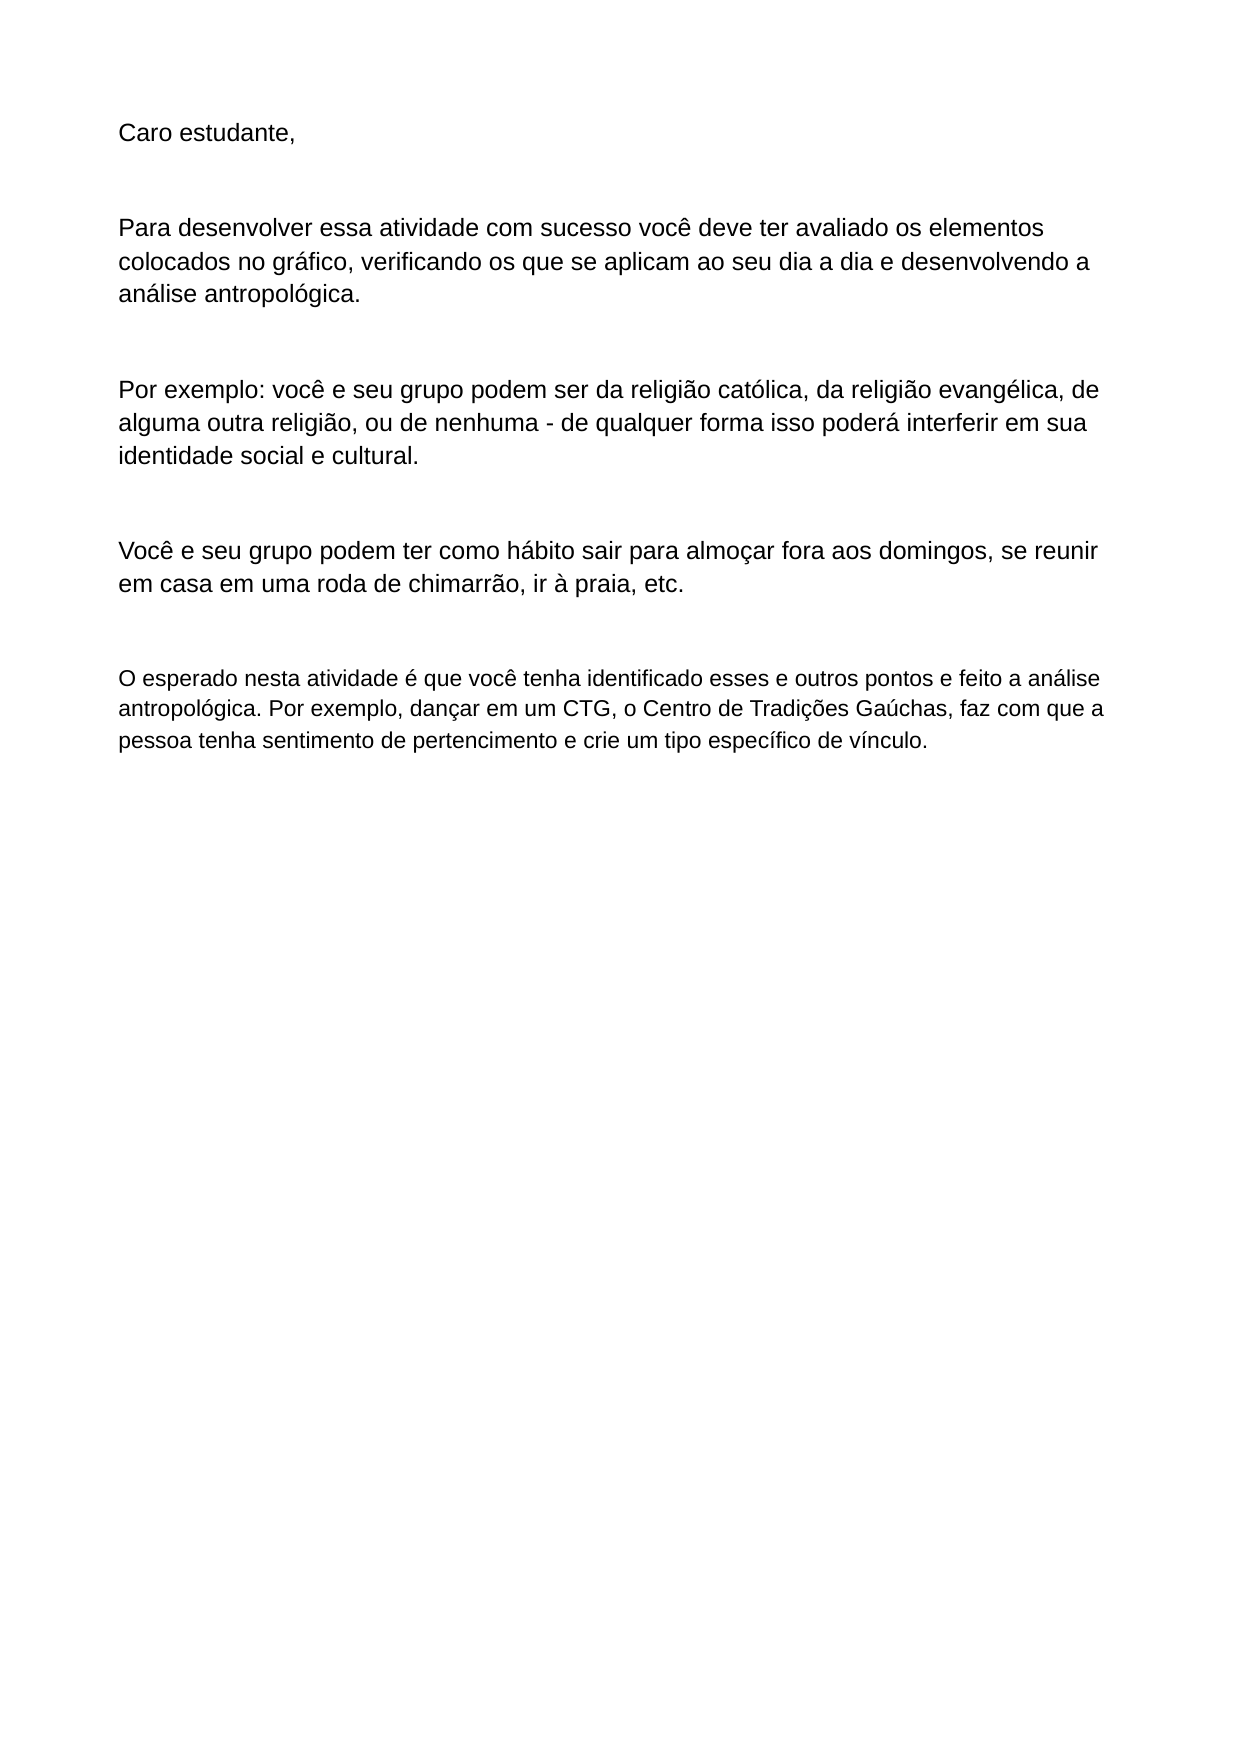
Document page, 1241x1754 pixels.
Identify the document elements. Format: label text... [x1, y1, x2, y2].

text O esperado nesta atividade é que você tenha identificado esses e outros pontos e feito a análise antropológica. Por exemplo, dançar em um CTG, o Centro de Tradições Gaúchas, faz com que a pessoa tenha sentimento de pertencimento e crie um tipo específico de vínculo. [118, 664, 1122, 754]
text Caro estudante, [118, 118, 1122, 147]
text Por exemplo: você e seu grupo podem ser da religião católica, da religião evangélica, de alguma outra religião, ou de nenhuma - de qualquer forma isso poderá interferir em sua identidade social e cultural. [118, 375, 1122, 470]
text Você e seu grupo podem ter como hábito sair para almoçar fora aos domingos, se reunir em casa em uma roda de chimarrão, ir à praia, etc. [118, 536, 1122, 598]
text Para desenvolver essa atividade com sucesso você deve ter avaliado os elementos colocados no gráfico, verificando os que se aplicam ao seu dia a dia e desenvolvendo a análise antropológica. [118, 213, 1122, 308]
